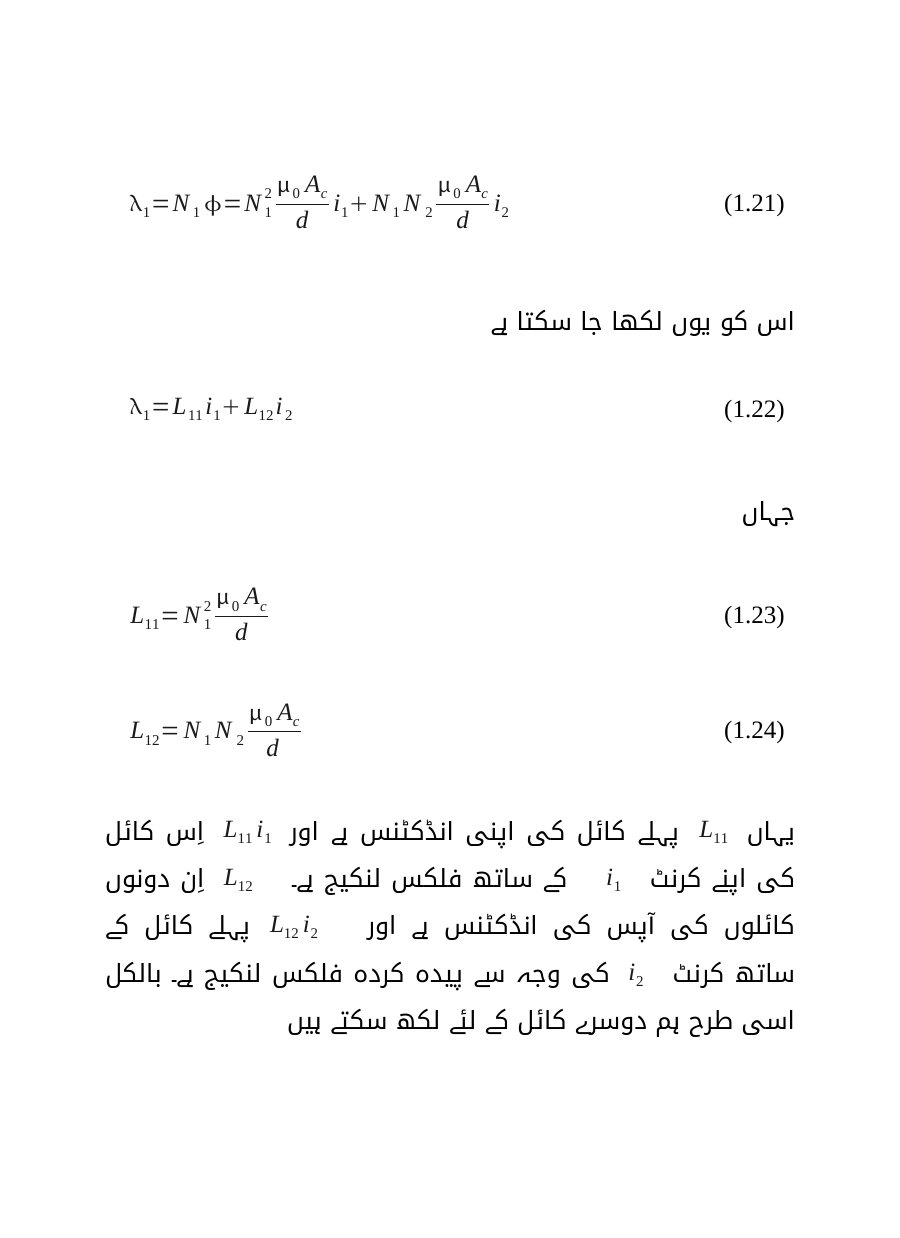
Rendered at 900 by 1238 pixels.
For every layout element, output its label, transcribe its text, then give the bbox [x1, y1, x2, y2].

text اس کو یوں لکھا جا سکتا ہے [105, 298, 795, 346]
text جہاں [105, 488, 795, 536]
table_header (1.21) [718, 165, 795, 252]
table_header [105, 692, 718, 779]
table_header (1.23) [718, 577, 795, 664]
table_header (1.22) [718, 387, 795, 442]
table_header [105, 165, 718, 252]
table_header [105, 577, 718, 664]
table_header (1.24) [718, 692, 795, 779]
table_header [105, 387, 718, 442]
text یہاںپہلے کائل کی اپنی انڈکٹنس ہے اوراِس کائل کی اپنے کرنٹ کے ساتھ فلکس لنکیج ہے۔ اِن دونوں کائلوں کی آپس کی انڈکٹنس ہے اور پہلے کائل کے ساتھ کرنٹ کی وجہ سے پیدہ کردہ فلکس لنکیج ہے۔ بالکل اسی طرح ہم دوسرے کائل کے لئے لکھ سکتے ہیں [105, 808, 795, 1045]
